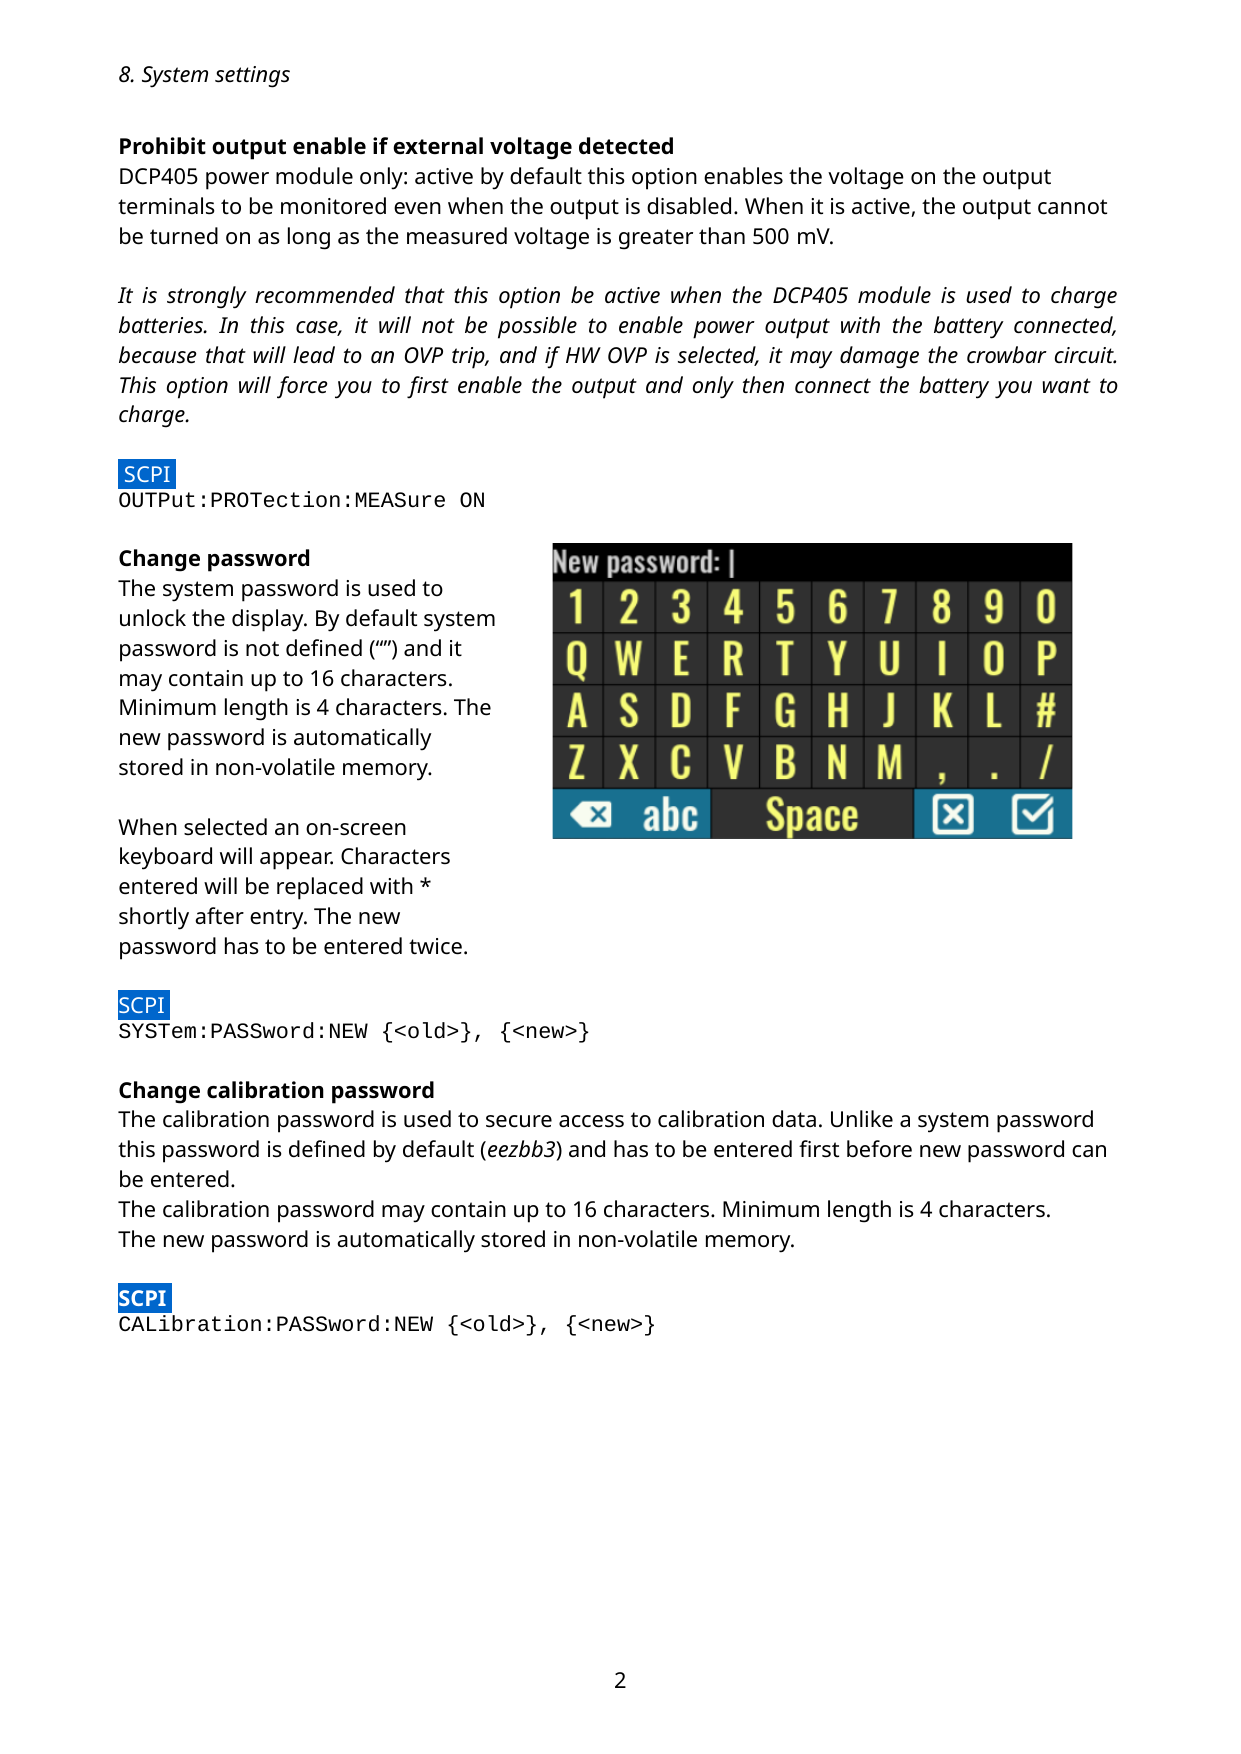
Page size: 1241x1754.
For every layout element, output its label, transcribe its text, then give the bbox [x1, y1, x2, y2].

table_cell SCPI SYSTem:PASSword:NEW {<old>}, {<new>} [118, 990, 1123, 1045]
table_cell Change password The system password is used to unlock the display. By default system password is not defined (“”) and it may contain up to 16 characters. Minimum length is 4 characters. The new password is automatically stored in non-volatile memory. When selected an on-screen keyboard will appear. Characters entered will be replaced with * shortly after entry. The new password has to be entered twice. [118, 544, 502, 990]
table_cell Prohibit output enable if external voltage detected DCP405 power module only: active by default this option enables the voltage on the output terminals to be monitored even when the output is disabled. When it is active, the output cannot be turned on as long as the measured voltage is greater than 500 mV. It is strongly recommended that this option be active when the DCP405 module is used to charge batteries. In this case, it will not be possible to enable power output with the battery connected, because that will lead to an OVP trip, and if HW OVP is selected, it may damage the crowbar circuit. This option will force you to first enable the output and only then connect the battery you want to charge. SCPI OUTPut:PROTection:MEASure ON [118, 107, 1123, 543]
table_cell Change calibration password The calibration password is used to secure access to calibration data. Unlike a system password this password is defined by default (eezbb3) and has to be entered first before new password can be entered. The calibration password may contain up to 16 characters. Minimum length is 4 characters. The new password is automatically stored in non-volatile memory. SCPI CALibration:PASSword:NEW {<old>}, {<new>} [118, 1045, 1123, 1338]
table_cell [502, 544, 1123, 990]
picture [552, 543, 1073, 839]
